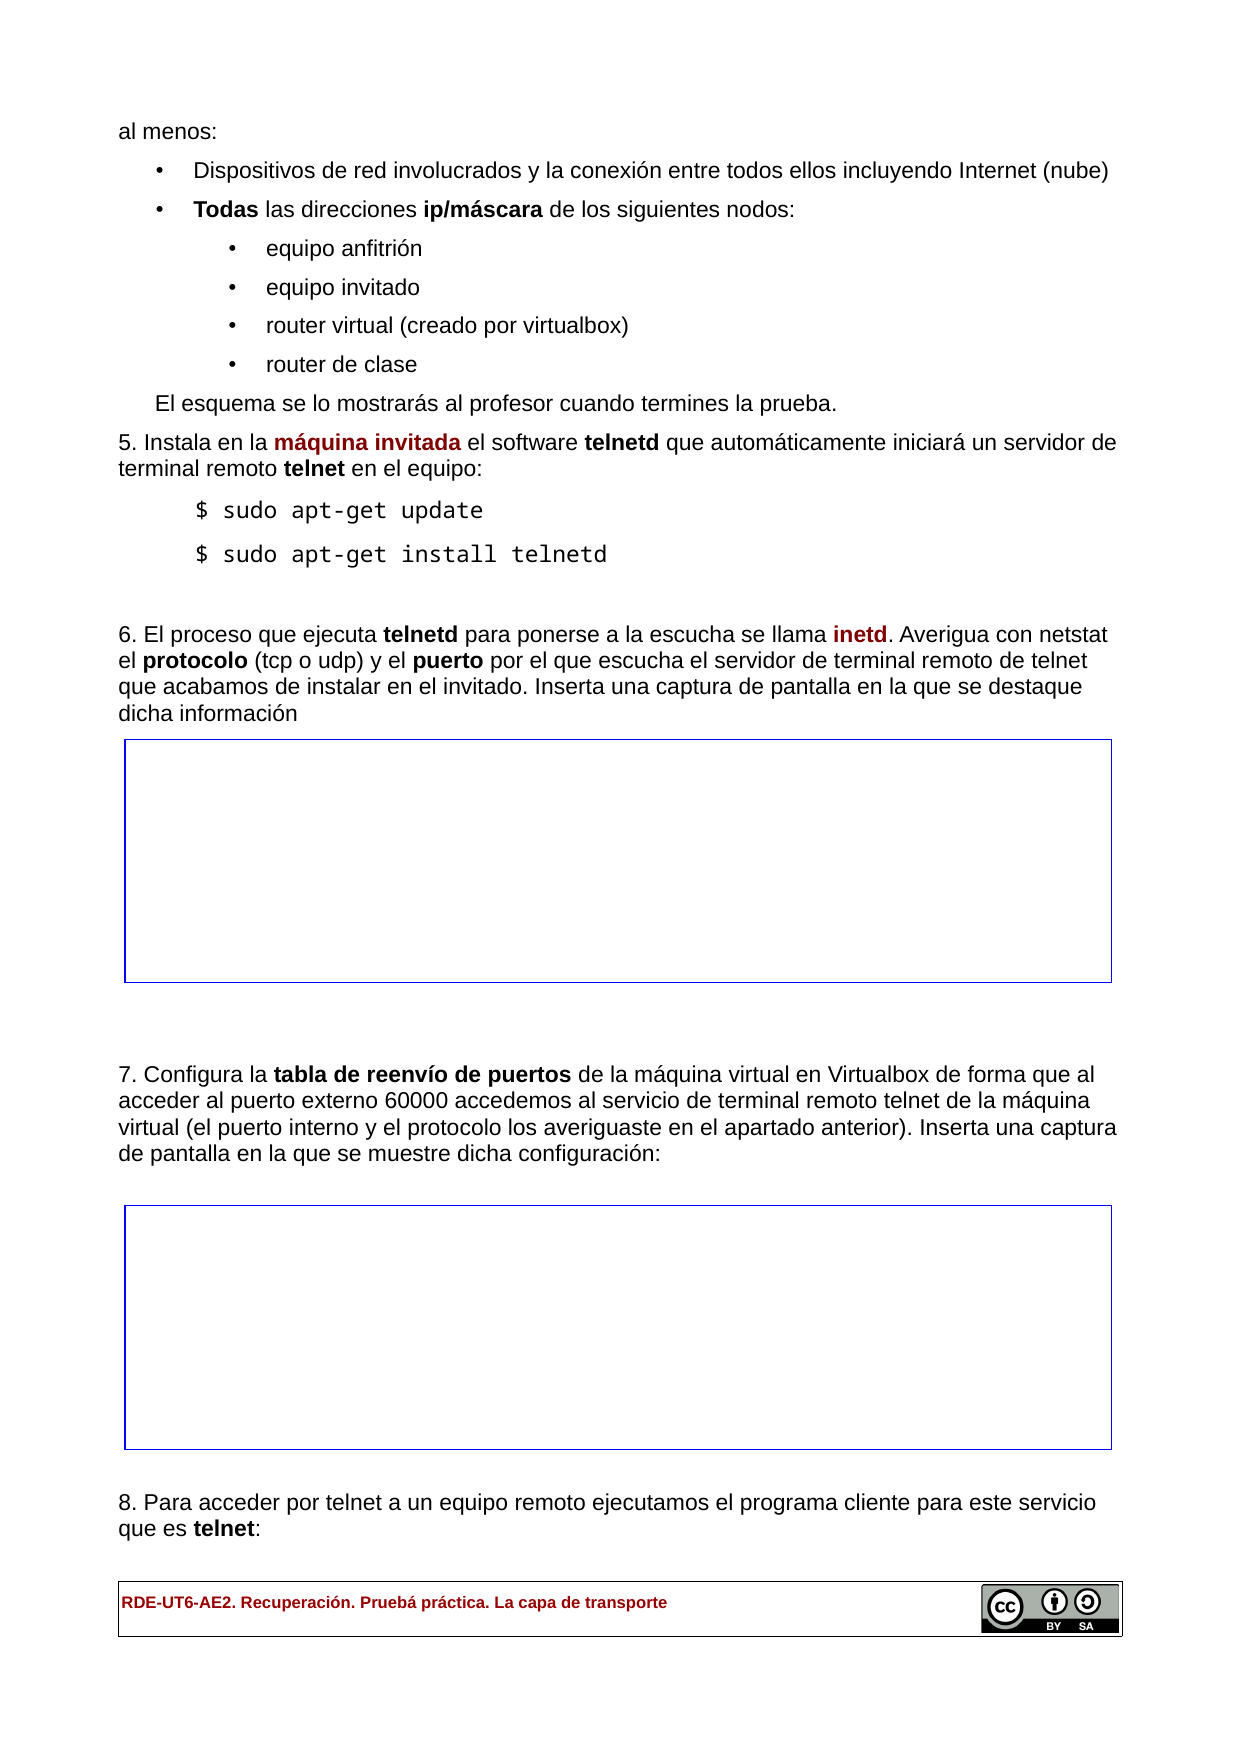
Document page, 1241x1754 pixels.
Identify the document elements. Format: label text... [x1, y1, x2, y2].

text $ sudo apt-get update [195, 494, 1122, 525]
table_header [126, 1206, 1111, 1449]
text 7. Configura la tabla de reenvío de puertos de la máquina virtual en Virtualbox de forma que al acceder al puerto externo 60000 accedemos al servicio de terminal remoto telnet de la máquina virtual (el puerto interno y el protocolo los averiguaste en el apartado anterior). Inserta una captura de pantalla en la que se muestre dicha configuración: [118, 1061, 1122, 1166]
list Dispositivos de red involucrados y la conexión entre todos ellos incluyendo Internet (nube) [156, 157, 1122, 183]
text El esquema se lo mostrarás al profesor cuando termines la prueba. [154, 390, 1122, 416]
list equipo anfitrión [228, 235, 1122, 261]
text $ sudo apt-get install telnetd [195, 538, 1122, 569]
list Todas las direcciones ip/máscara de los siguientes nodos: [156, 196, 1122, 222]
text 6. El proceso que ejecuta telnetd para ponerse a la escucha se llama inetd. Averigua con netstat el protocolo (tcp o udp) y el puerto por el que escucha el servidor de terminal remoto de telnet que acabamos de instalar en el invitado. Inserta una captura de pantalla en la que se destaque dicha información [118, 621, 1122, 726]
list router de clase [228, 351, 1122, 378]
text 8. Para acceder por telnet a un equipo remoto ejecutamos el programa cliente para este servicio que es telnet: [118, 1489, 1122, 1541]
picture [981, 1584, 1119, 1633]
list equipo invitado [228, 273, 1122, 300]
table_header [126, 740, 1111, 982]
text 5. Instala en la máquina invitada el software telnetd que automáticamente iniciará un servidor de terminal remoto telnet en el equipo: [118, 429, 1122, 482]
text al menos: [118, 118, 1122, 144]
list router virtual (creado por virtualbox) [228, 312, 1122, 339]
